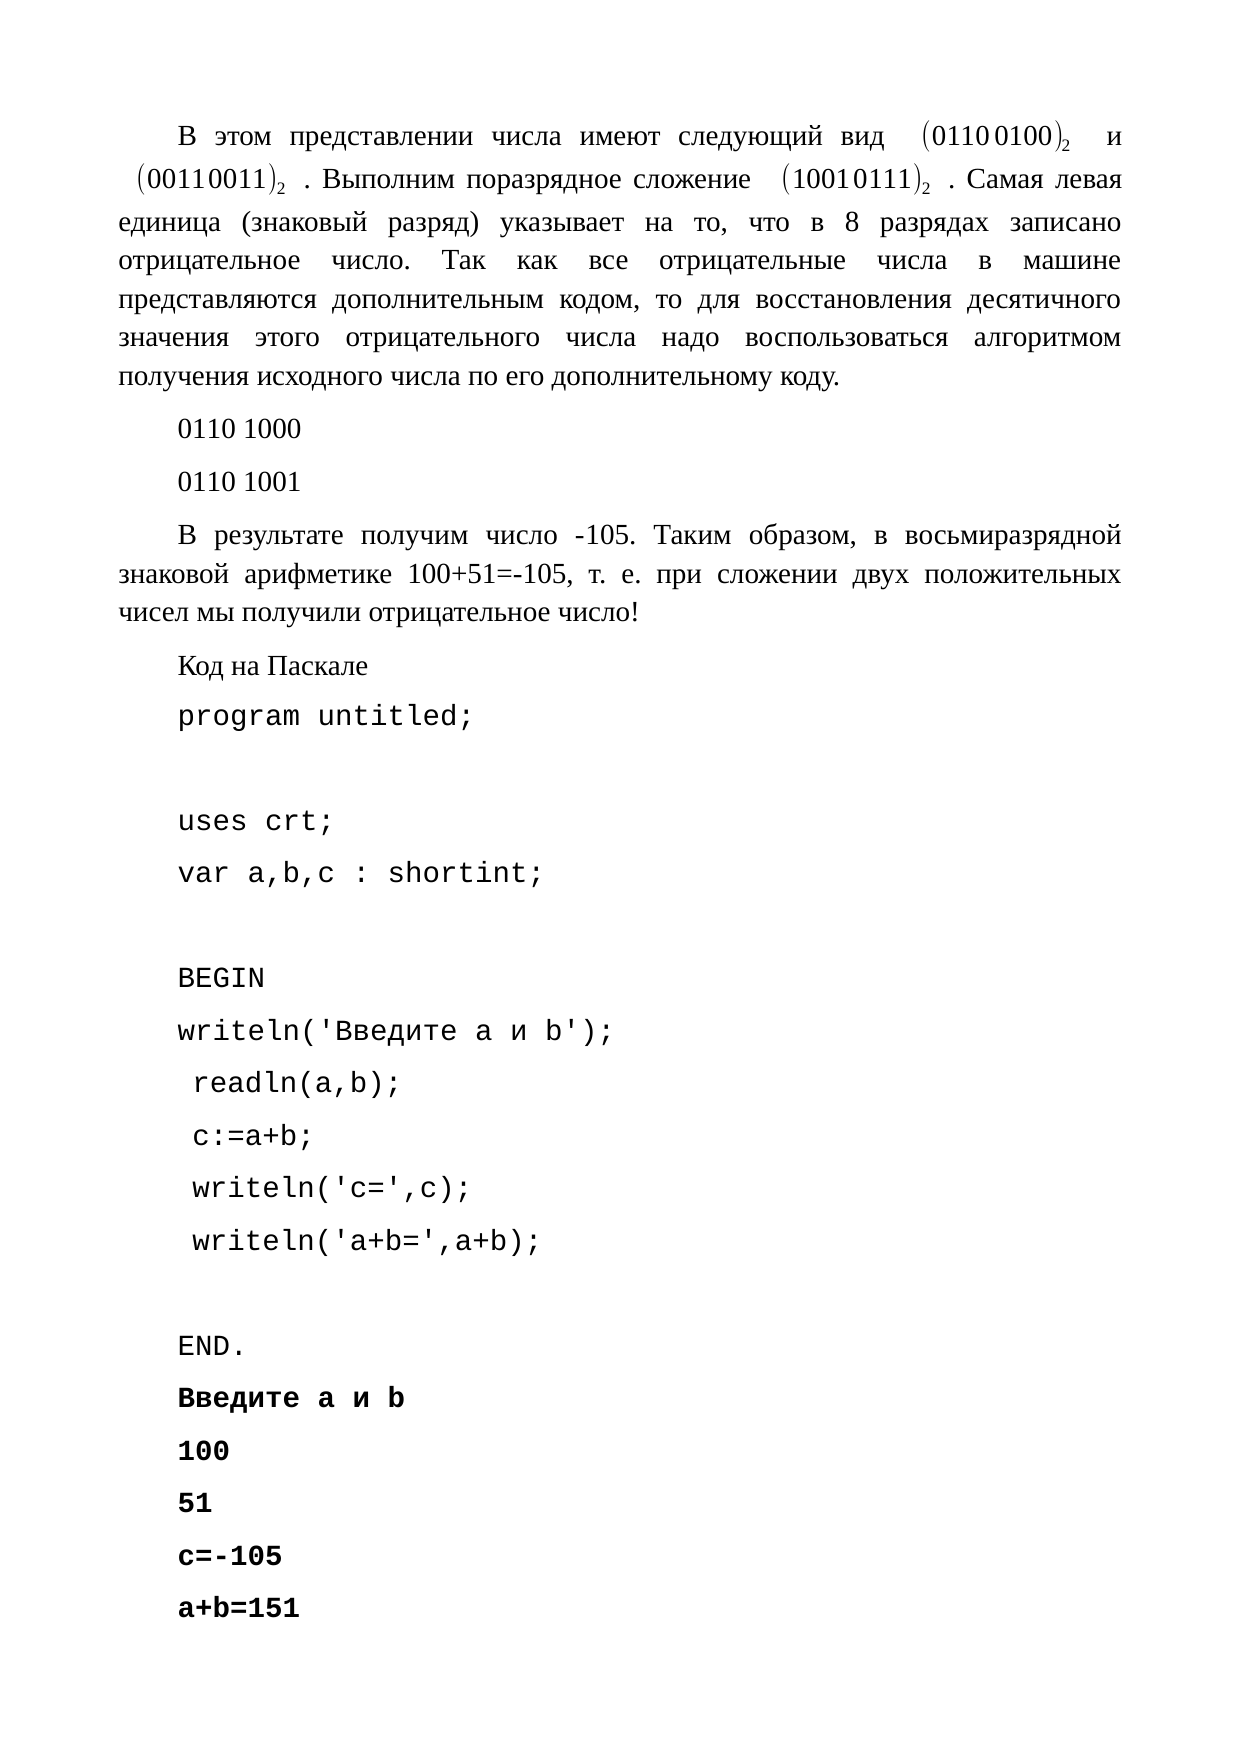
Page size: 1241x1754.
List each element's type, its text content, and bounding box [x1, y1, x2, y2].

text Введите a и b [118, 1383, 1122, 1416]
text 51 [118, 1488, 1122, 1521]
text BEGIN [118, 963, 1122, 996]
text В этом представлении числа имеют следующий вид и . Выполним поразрядное сложение . Самая левая единица (знаковый разряд) указывает на то, что в 8 разрядах записано отрицательное число. Так как все отрицательные числа в машине представляются дополнительным кодом, то для восстановления десятичного значения этого отрицательного числа надо воспользоваться алгоритмом получения исходного числа по его дополнительному коду. [118, 118, 1122, 392]
text var a,b,c : shortint; [118, 858, 1122, 891]
text Код на Паскале [118, 648, 1122, 681]
text c=-105 [118, 1541, 1122, 1574]
text 100 [118, 1436, 1122, 1469]
text writeln('c=',c); [118, 1173, 1122, 1206]
text uses crt; [118, 806, 1122, 839]
text 0110 1000 [118, 411, 1122, 445]
text a+b=151 [118, 1593, 1122, 1626]
text END. [118, 1331, 1122, 1364]
text c:=a+b; [118, 1121, 1122, 1154]
text writeln('a+b=',a+b); [118, 1226, 1122, 1259]
text writeln('Введите a и b'); [118, 1016, 1122, 1049]
text 0110 1001 [118, 464, 1122, 498]
text readln(a,b); [118, 1068, 1122, 1101]
text program untitled; [118, 701, 1122, 734]
text В результате получим число -105. Таким образом, в восьмиразрядной знаковой арифметике 100+51=-105, т. е. при сложении двух положительных чисел мы получили отрицательное число! [118, 517, 1122, 628]
